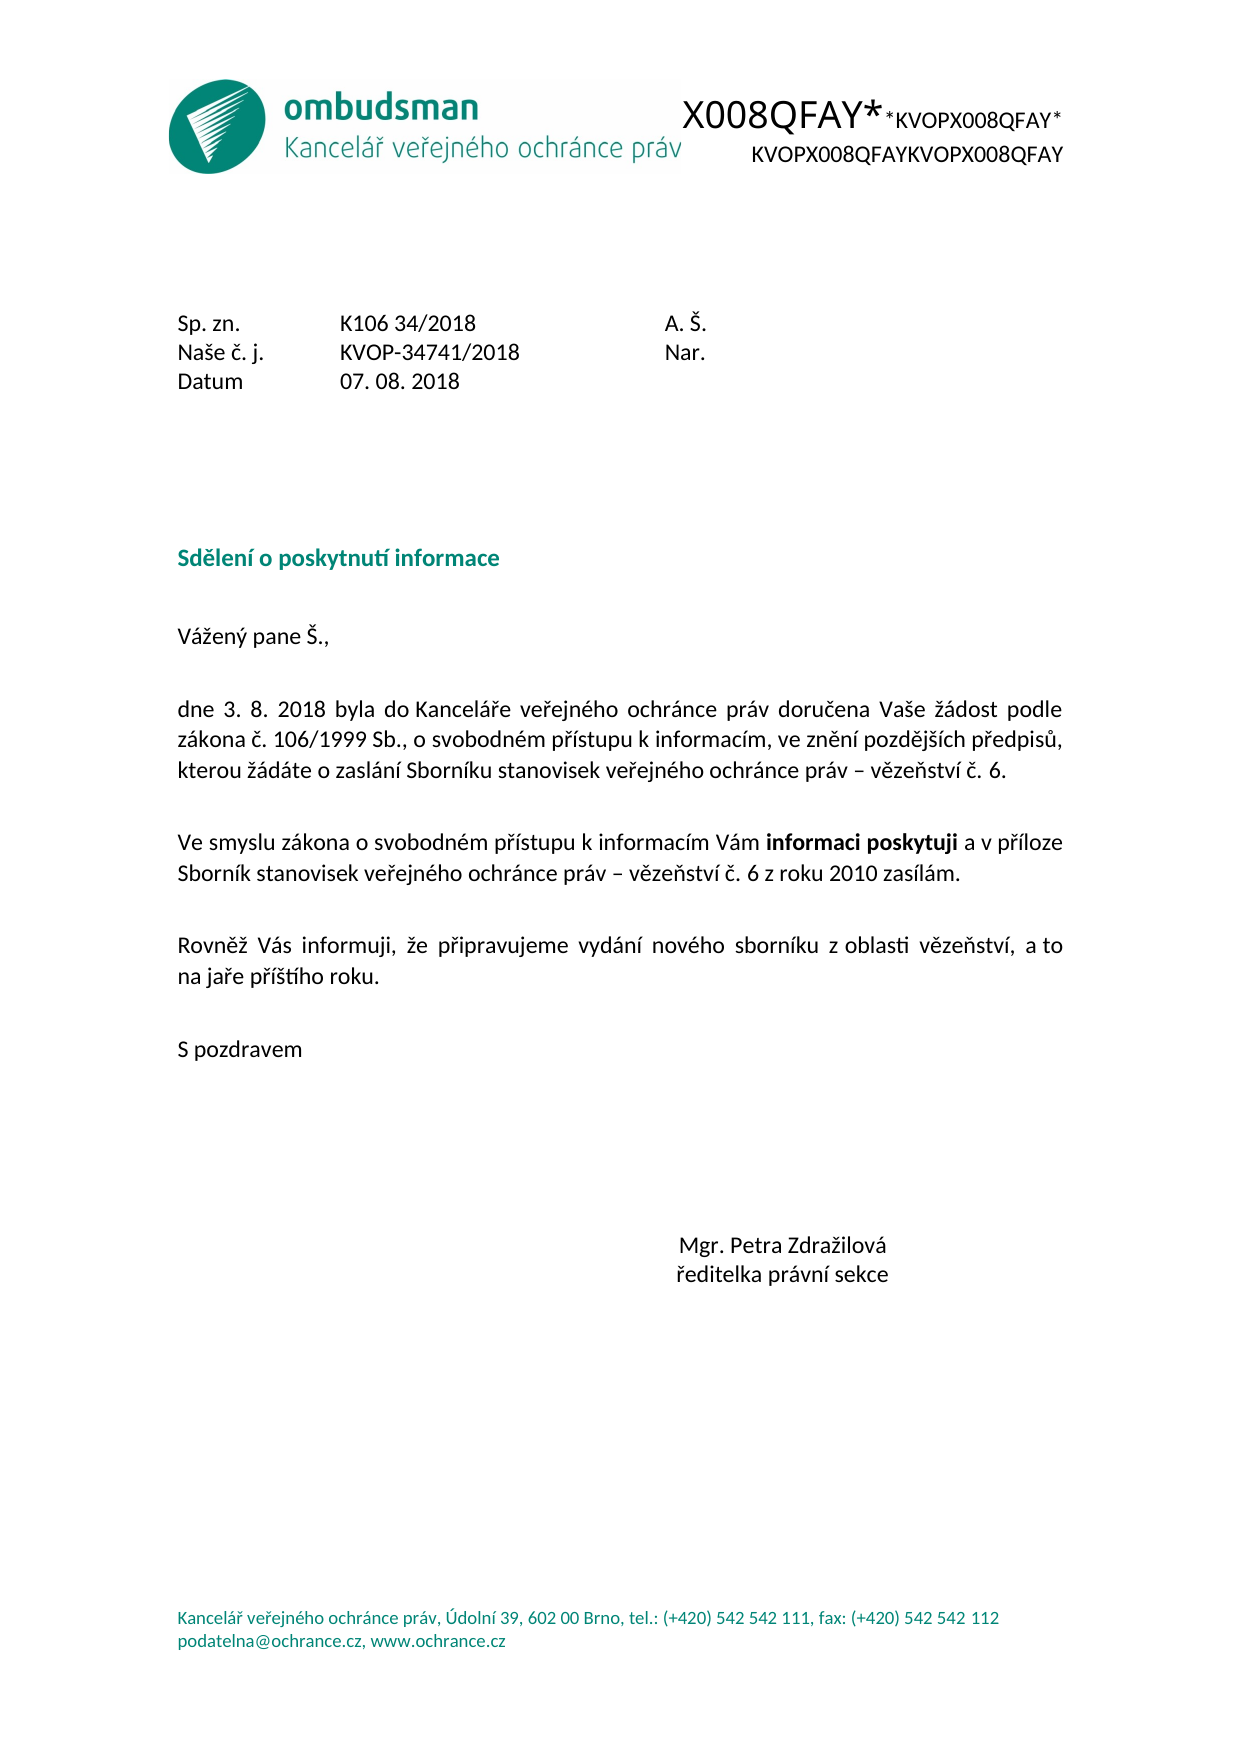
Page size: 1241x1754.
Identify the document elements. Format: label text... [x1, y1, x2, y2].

table_header A. Š. Nar. [665, 220, 1085, 542]
text Mgr. Petra Zdražilová [502, 1230, 1063, 1259]
table_header Sp. zn. Naše č. j. Datum [177, 220, 340, 542]
text Vážený pane Š., [177, 621, 1063, 651]
table_header K106 34/2018 KVOP-34741/2018 07. 08. 2018 [340, 220, 664, 542]
text Rovněž Vás informuji, že připravujeme vydání nového sborníku z oblasti vězeňství, a to na jaře příštího roku. [177, 931, 1063, 991]
text ředitelka právní sekce [502, 1259, 1063, 1289]
subtitle Sdělení o poskytnutí informace [177, 542, 1063, 572]
text S pozdravem [177, 1034, 1063, 1063]
text Ve smyslu zákona o svobodném přístupu k informacím Vám informaci poskytuji a v příloze Sborník stanovisek veřejného ochránce práv – vězeňství č. 6 z roku 2010 zasílám. [177, 827, 1063, 887]
text dne 3. 8. 2018 byla do Kanceláře veřejného ochránce práv doručena Vaše žádost podle zákona č. 106/1999 Sb., o svobodném přístupu k informacím, ve znění pozdějších předpisů, kterou žádáte o zaslání Sborníku stanovisek veřejného ochránce práv – vězeňství č. 6. [177, 694, 1063, 784]
